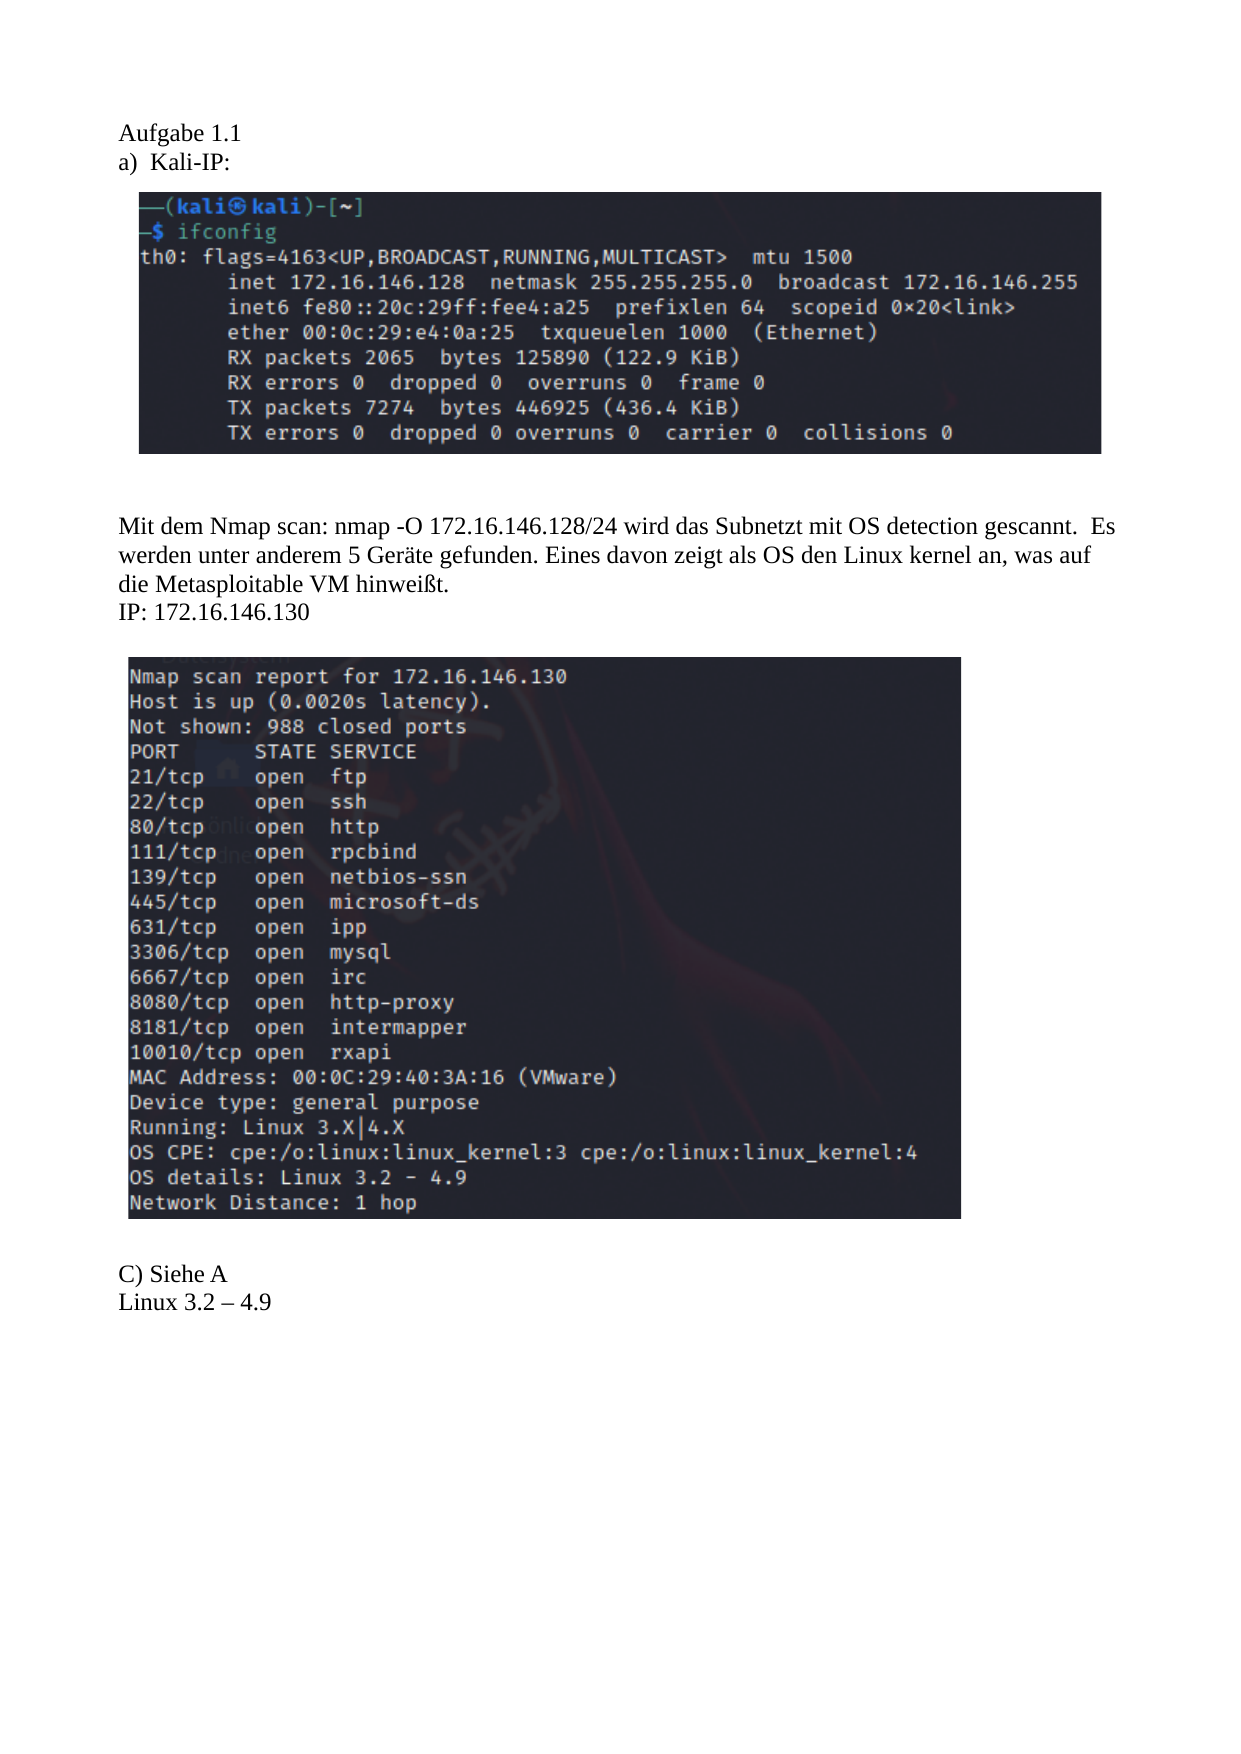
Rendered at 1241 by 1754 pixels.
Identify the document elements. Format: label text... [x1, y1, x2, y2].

text a) Kali-IP: [118, 147, 1122, 176]
text C) Siehe A [118, 1259, 1122, 1287]
text Linux 3.2 – 4.9 [118, 1287, 1122, 1316]
text IP: 172.16.146.130 [118, 597, 1122, 626]
text Mit dem Nmap scan: nmap -O 172.16.146.128/24 wird das Subnetzt mit OS detection gescannt. Es werden unter anderem 5 Geräte gefunden. Eines davon zeigt als OS den Linux kernel an, was auf die Metasploitable VM hinweißt. [118, 511, 1122, 597]
picture [138, 192, 1102, 454]
picture [128, 657, 962, 1219]
text Aufgabe 1.1 [118, 118, 1122, 147]
